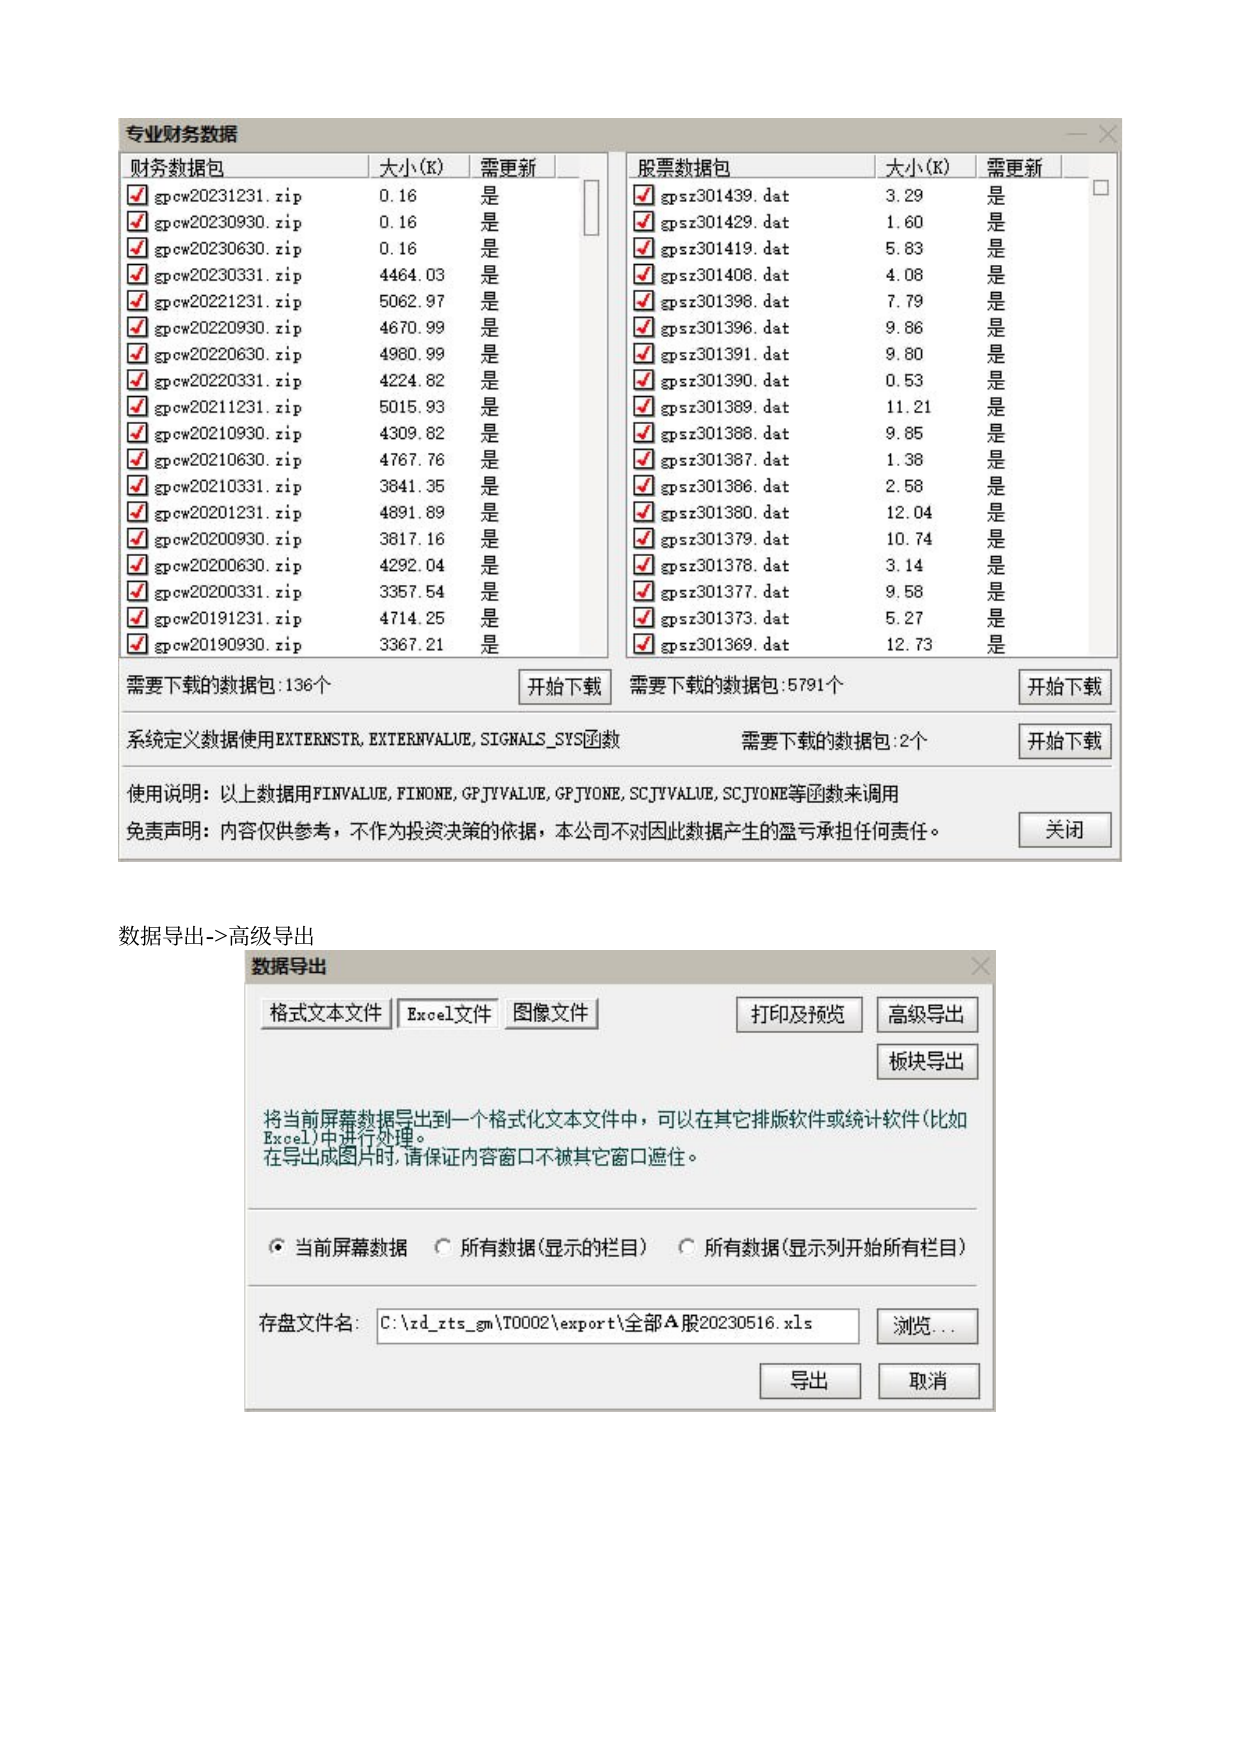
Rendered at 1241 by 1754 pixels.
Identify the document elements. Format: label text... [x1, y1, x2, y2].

text 数据导出->高级导出 [118, 919, 1122, 950]
picture [118, 118, 1123, 862]
picture [244, 950, 996, 1412]
